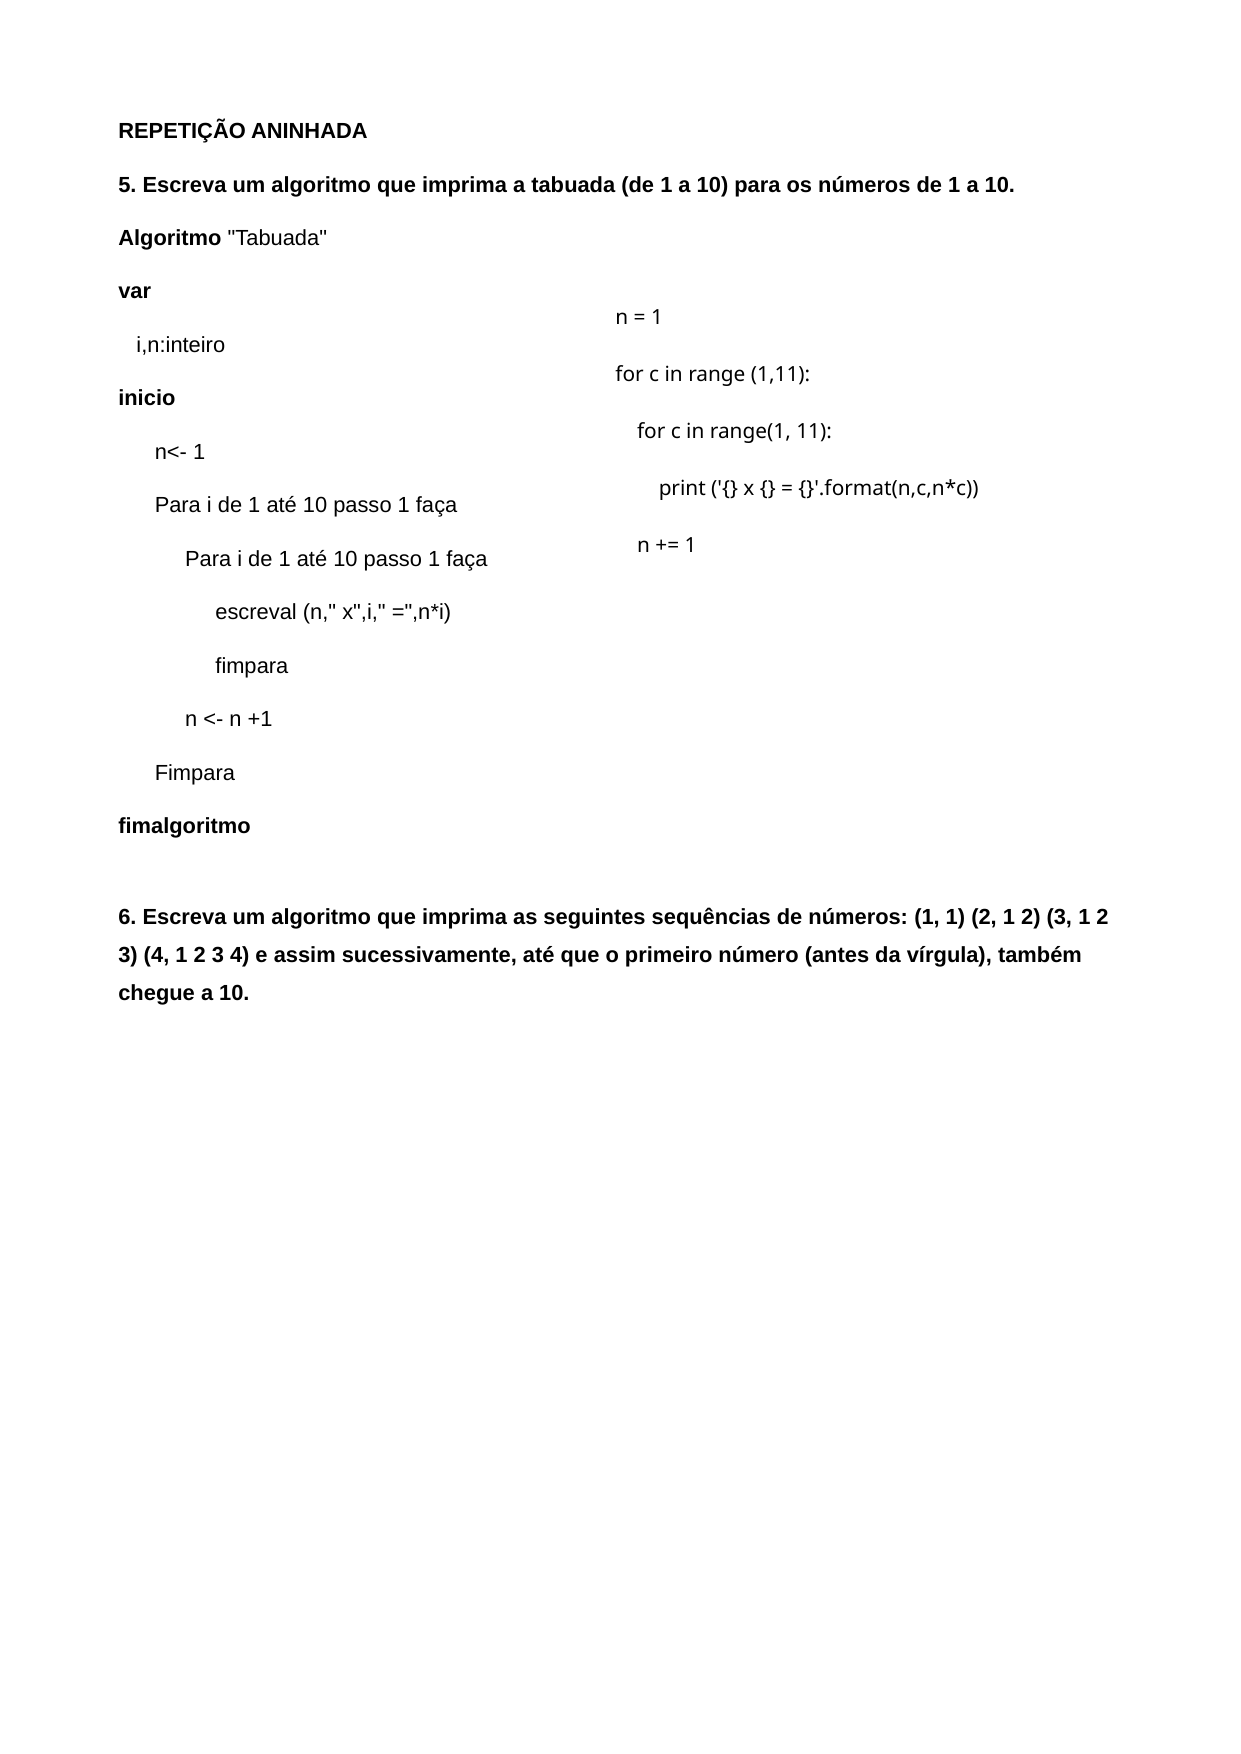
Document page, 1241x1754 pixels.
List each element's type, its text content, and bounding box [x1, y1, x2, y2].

text Algoritmo "Tabuada" [118, 225, 1122, 250]
text 6. Escreva um algoritmo que imprima as seguintes sequências de números: (1, 1) (2, 1 2) (3, 1 2 3) (4, 1 2 3 4) e assim sucessivamente, até que o primeiro número (antes da vírgula), também chegue a 10. [118, 866, 1122, 1005]
text Para i de 1 até 10 passo 1 faça [118, 546, 1122, 571]
text i,n:inteiro [118, 332, 1122, 357]
text REPETIÇÃO ANINHADA [118, 118, 1122, 143]
text fimalgoritmo [118, 813, 1122, 838]
text Fimpara [118, 759, 1122, 784]
text n <- n +1 [118, 706, 1122, 731]
text 5. Escreva um algoritmo que imprima a tabuada (de 1 a 10) para os números de 1 a 10. [118, 172, 1122, 197]
text var [118, 278, 1122, 304]
text Para i de 1 até 10 passo 1 faça [118, 492, 1122, 517]
text escreval (n," x",i," =",n*i) [118, 599, 1122, 624]
text inicio [118, 385, 1122, 411]
text fimpara [118, 652, 1122, 678]
text n<- 1 [118, 439, 1122, 464]
